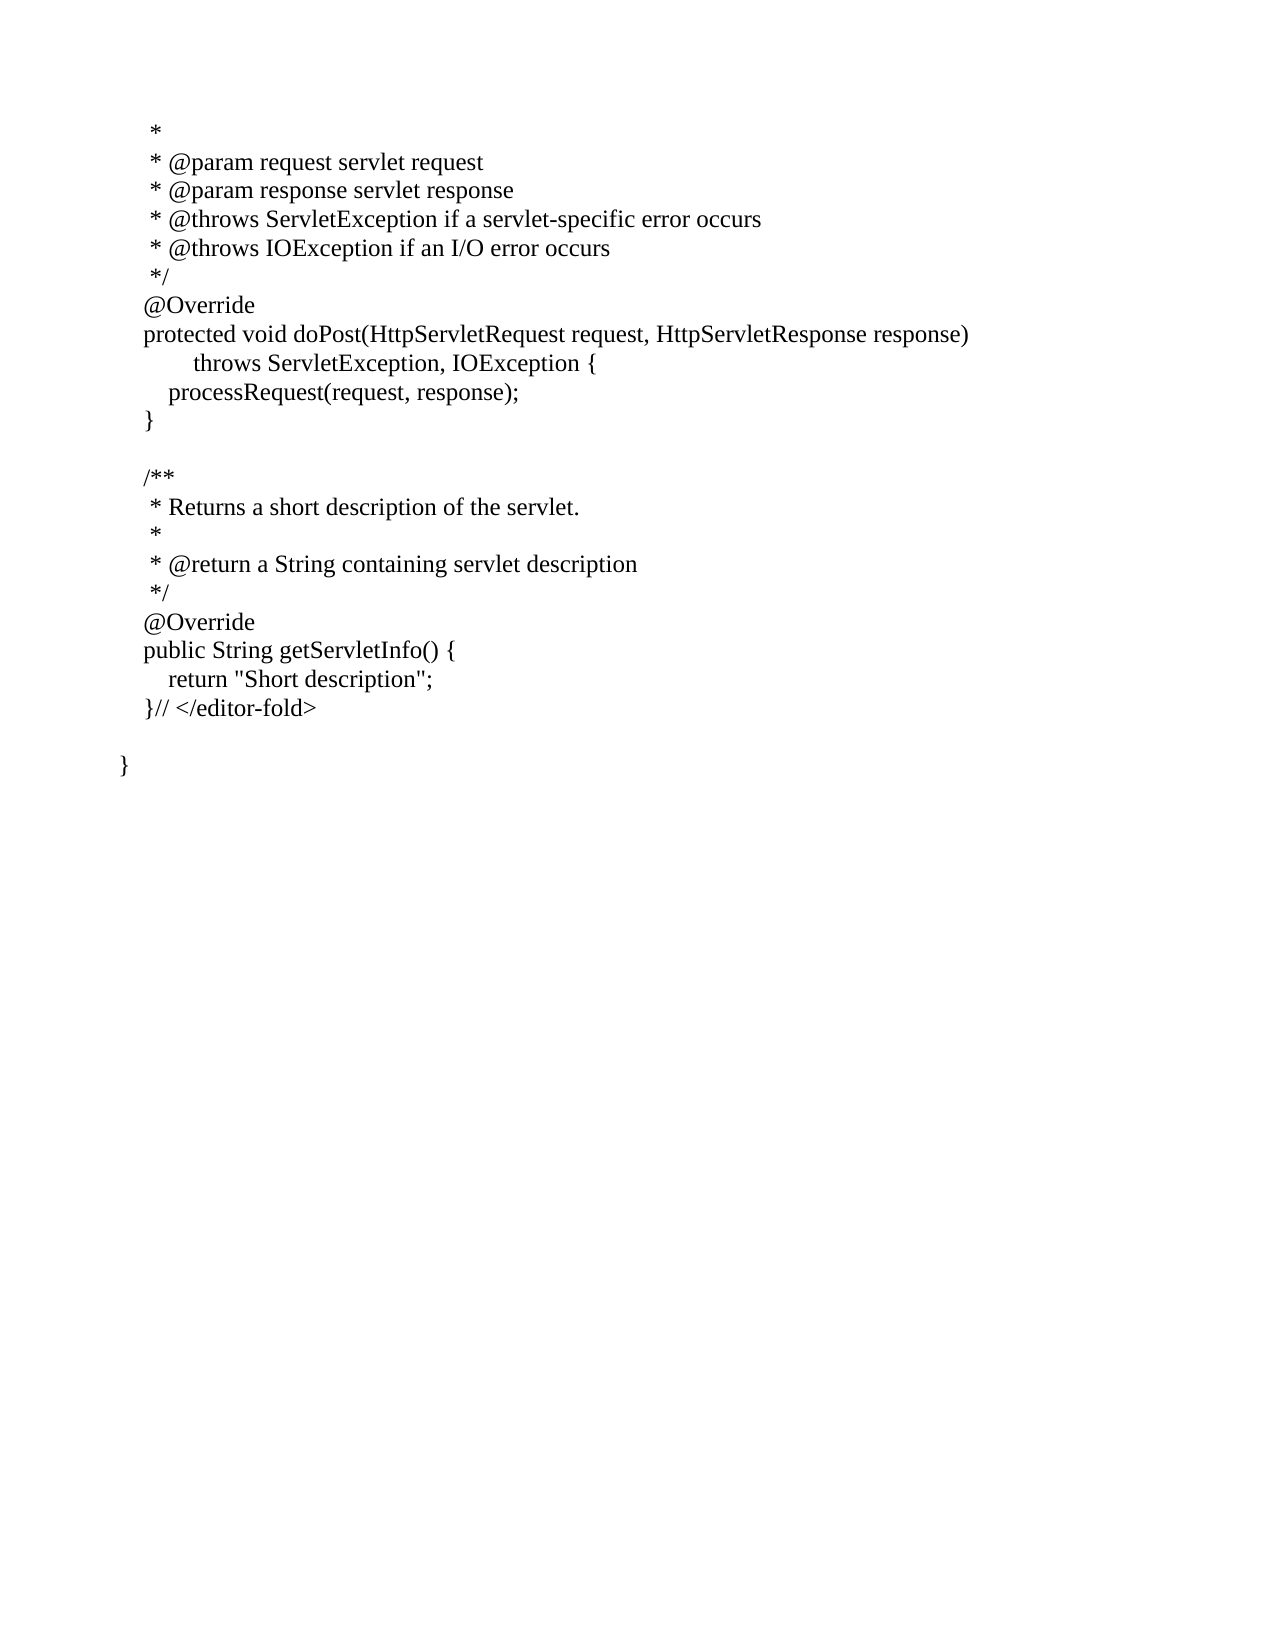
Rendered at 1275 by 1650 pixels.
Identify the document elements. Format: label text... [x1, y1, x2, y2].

text public String getServletInfo() { [118, 636, 1157, 664]
text * @throws IOException if an I/O error occurs [118, 233, 1157, 262]
text }// </editor-fold> [118, 693, 1157, 722]
text @Override [118, 291, 1157, 319]
text * Returns a short description of the servlet. [118, 492, 1157, 521]
text * @param response servlet response [118, 176, 1157, 204]
text processRequest(request, response); [118, 377, 1157, 406]
text * @throws ServletException if a servlet-specific error occurs [118, 204, 1157, 233]
text return "Short description"; [118, 664, 1157, 693]
text * [118, 118, 1157, 147]
text * [118, 521, 1157, 549]
text } [118, 406, 1157, 434]
text */ [118, 262, 1157, 291]
text /** [118, 463, 1157, 492]
text * @return a String containing servlet description [118, 549, 1157, 578]
text */ [118, 578, 1157, 607]
text throws ServletException, IOException { [118, 348, 1157, 377]
text } [118, 751, 1157, 779]
text protected void doPost(HttpServletRequest request, HttpServletResponse response) [118, 319, 1157, 348]
text @Override [118, 607, 1157, 636]
text * @param request servlet request [118, 147, 1157, 176]
